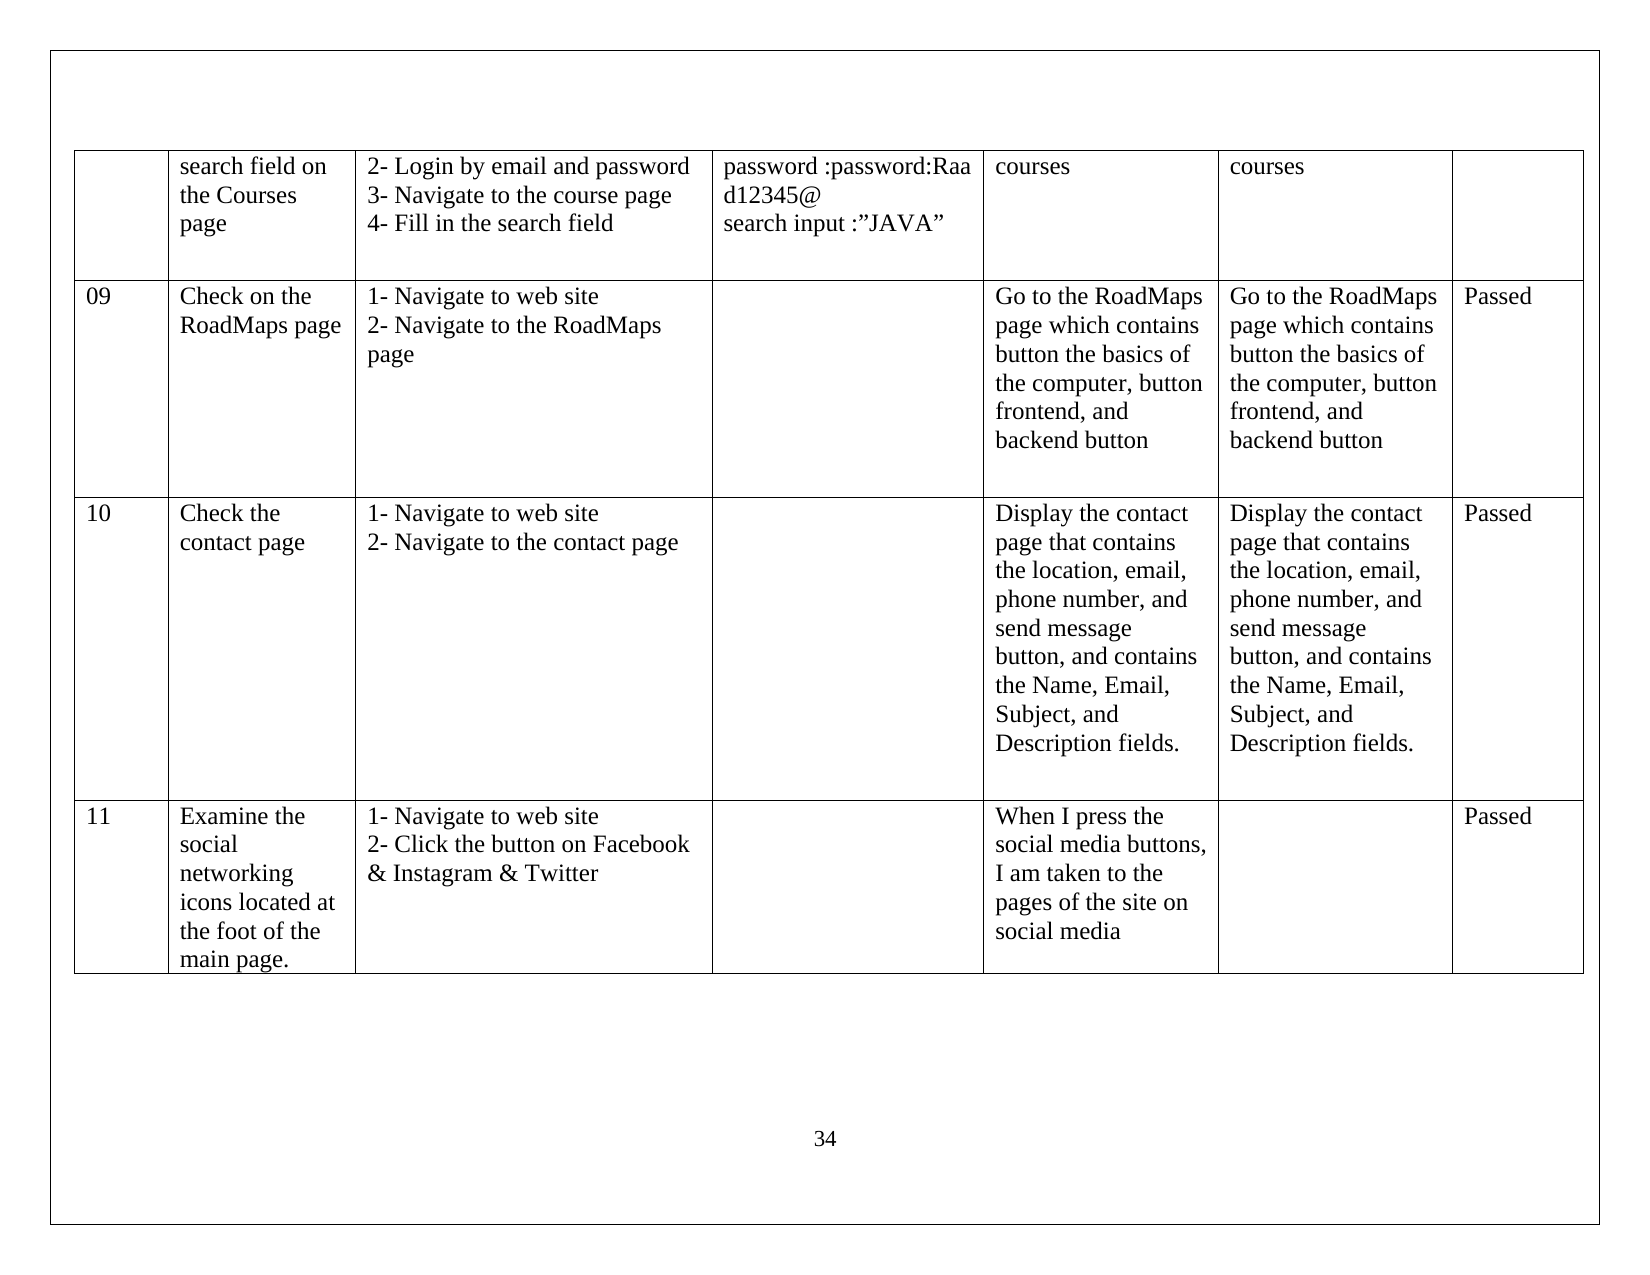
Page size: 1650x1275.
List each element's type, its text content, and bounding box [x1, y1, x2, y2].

table_cell search field on the Courses page [169, 151, 355, 280]
table_cell [713, 801, 983, 973]
table_cell 10 [75, 498, 168, 800]
table_cell 11 [75, 801, 168, 973]
table_cell When I press the social media buttons, I am taken to the pages of the site on social media [984, 801, 1218, 973]
table_cell [713, 281, 983, 497]
table_cell Display the contact page that contains the location, email, phone number, and send message button, and contains the Name, Email, Subject, and Description fields. [1219, 498, 1452, 800]
table_cell 1- Navigate to web site 2- Click the button on Facebook & Instagram & Twitter [356, 801, 712, 973]
table_cell 1- Navigate to web site 2- Navigate to the contact page [356, 498, 712, 800]
table_cell Passed [1453, 801, 1583, 973]
table_cell 2- Login by email and password 3- Navigate to the course page 4- Fill in the search field [356, 151, 712, 280]
table_cell 09 [75, 281, 168, 497]
table_cell Passed [1453, 498, 1583, 800]
table_cell Check on the RoadMaps page [169, 281, 355, 497]
table_cell courses [1219, 151, 1452, 280]
table_cell password :password:Raad12345@ search input :”JAVA” [713, 151, 983, 280]
table_cell Go to the RoadMaps page which contains button the basics of the computer, button frontend, and backend button [1219, 281, 1452, 497]
table_cell [1453, 151, 1583, 280]
table_cell 1- Navigate to web site 2- Navigate to the RoadMaps page [356, 281, 712, 497]
table_cell Go to the RoadMaps page which contains button the basics of the computer, button frontend, and backend button [984, 281, 1218, 497]
table_cell [75, 151, 168, 280]
table_cell courses [984, 151, 1218, 280]
table_cell Display the contact page that contains the location, email, phone number, and send message button, and contains the Name, Email, Subject, and Description fields. [984, 498, 1218, 800]
table_cell [713, 498, 983, 800]
table_cell Check the contact page [169, 498, 355, 800]
table_cell Examine the social networking icons located at the foot of the main page. [169, 801, 355, 973]
table_cell [1219, 801, 1452, 973]
table_cell Passed [1453, 281, 1583, 497]
